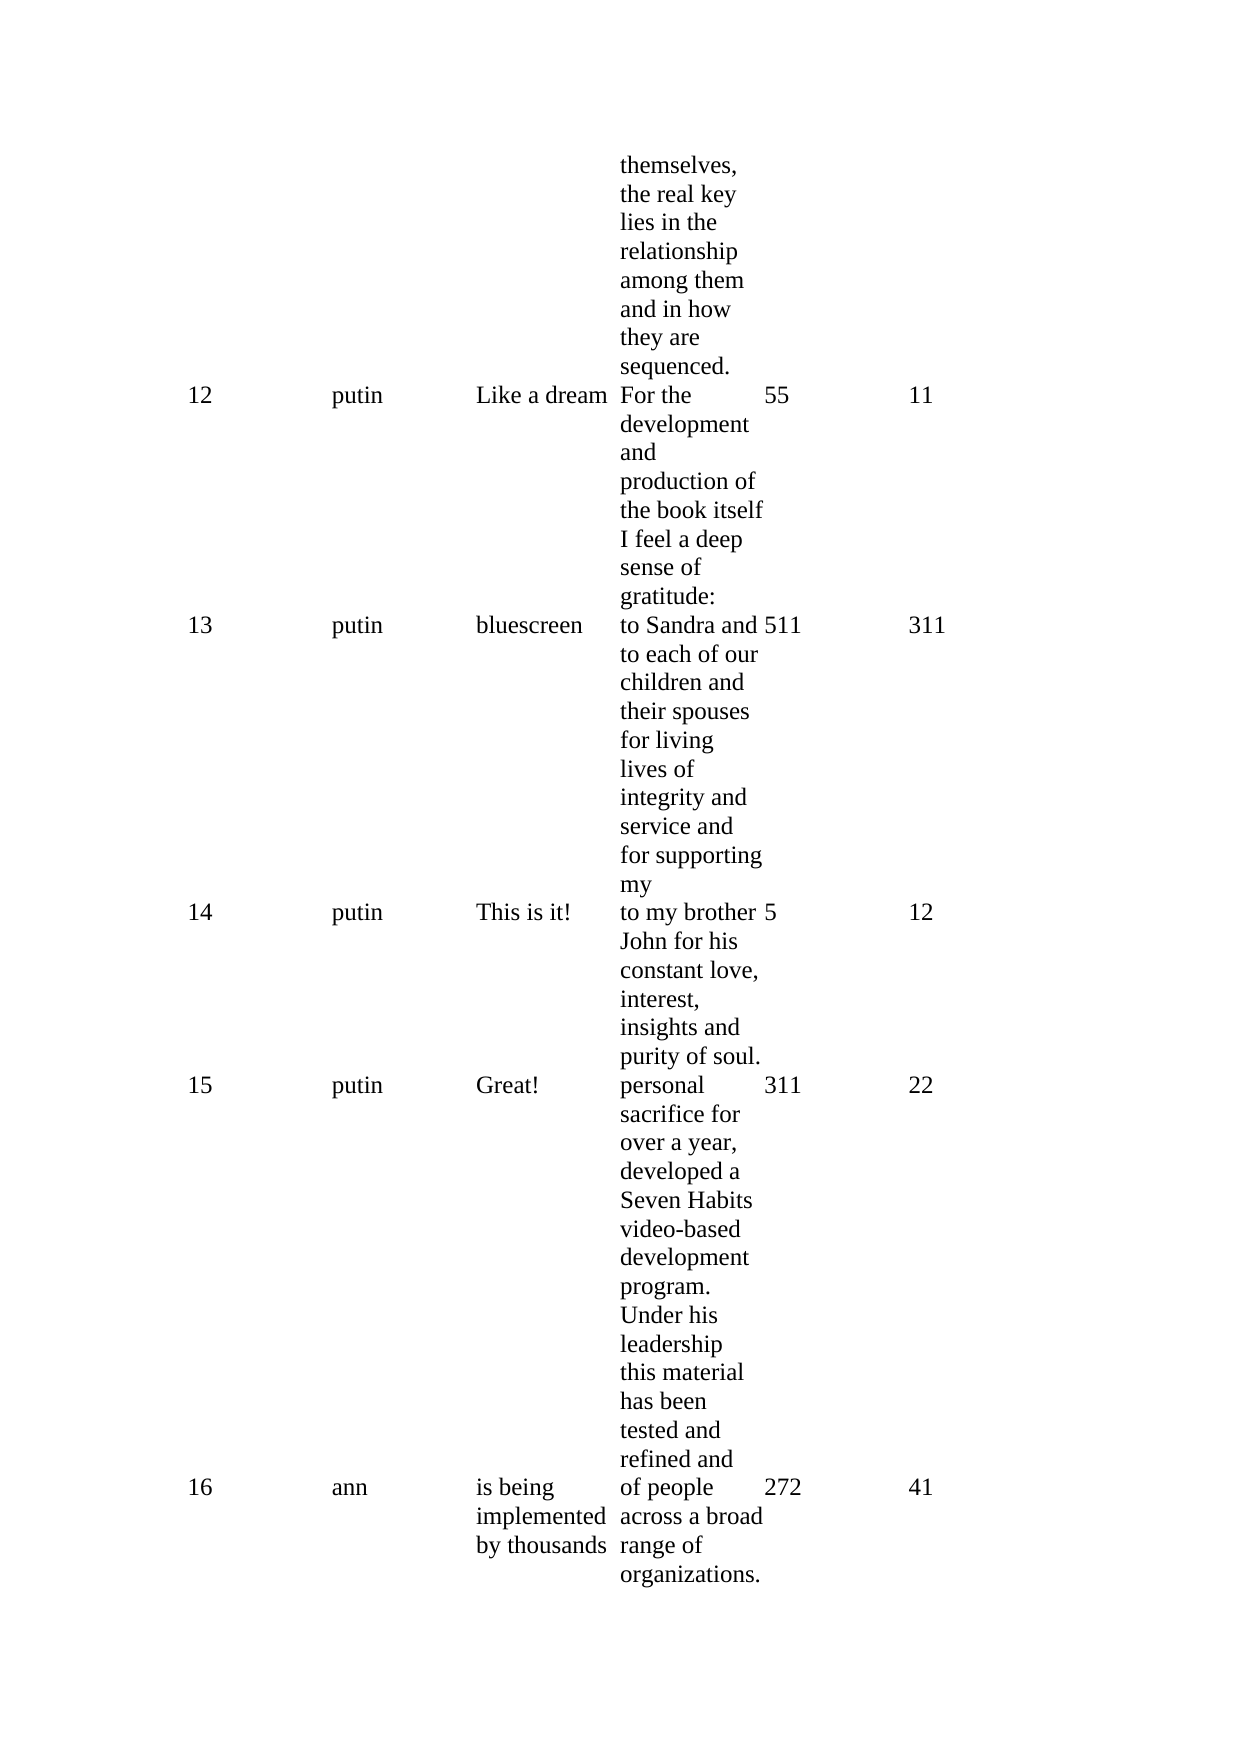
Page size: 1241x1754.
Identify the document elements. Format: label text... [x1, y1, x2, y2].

table_cell [908, 150, 1053, 380]
table_cell 5 [764, 898, 908, 1070]
table_cell putin [332, 380, 476, 610]
table_cell 22 [908, 1070, 1053, 1472]
table_cell 511 [764, 610, 908, 897]
table_cell themselves, the real key lies in the relationship among them and in how they are sequenced. [620, 150, 764, 380]
table_cell 41 [908, 1473, 1053, 1587]
table_cell Like a dream [476, 380, 620, 610]
table_cell of people across a broad range of organizations. [620, 1473, 764, 1587]
table_cell 311 [764, 1070, 908, 1472]
table_cell This is it! [476, 898, 620, 1070]
table_cell putin [332, 1070, 476, 1472]
table_cell [332, 150, 476, 380]
table_cell For the development and production of the book itself I feel a deep sense of gratitude: [620, 380, 764, 610]
table_cell bluescreen [476, 610, 620, 897]
table_cell 16 [188, 1473, 332, 1587]
table_cell ann [332, 1473, 476, 1587]
table_cell Great! [476, 1070, 620, 1472]
table_cell personal sacrifice for over a year, developed a Seven Habits video-based development program. Under his leadership this material has been tested and refined and [620, 1070, 764, 1472]
table_cell 12 [908, 898, 1053, 1070]
table_cell is being implemented by thousands [476, 1473, 620, 1587]
table_cell 11 [908, 380, 1053, 610]
table_cell 12 [188, 380, 332, 610]
table_cell putin [332, 898, 476, 1070]
table_cell [188, 150, 332, 380]
table_cell putin [332, 610, 476, 897]
table_cell 15 [188, 1070, 332, 1472]
table_cell [476, 150, 620, 380]
table_cell 272 [764, 1473, 908, 1587]
table_cell to Sandra and to each of our children and their spouses for living lives of integrity and service and for supporting my [620, 610, 764, 897]
table_cell 311 [908, 610, 1053, 897]
table_cell 55 [764, 380, 908, 610]
table_cell [764, 150, 908, 380]
table_cell 14 [188, 898, 332, 1070]
table_cell 13 [188, 610, 332, 897]
table_cell to my brother John for his constant love, interest, insights and purity of soul. [620, 898, 764, 1070]
